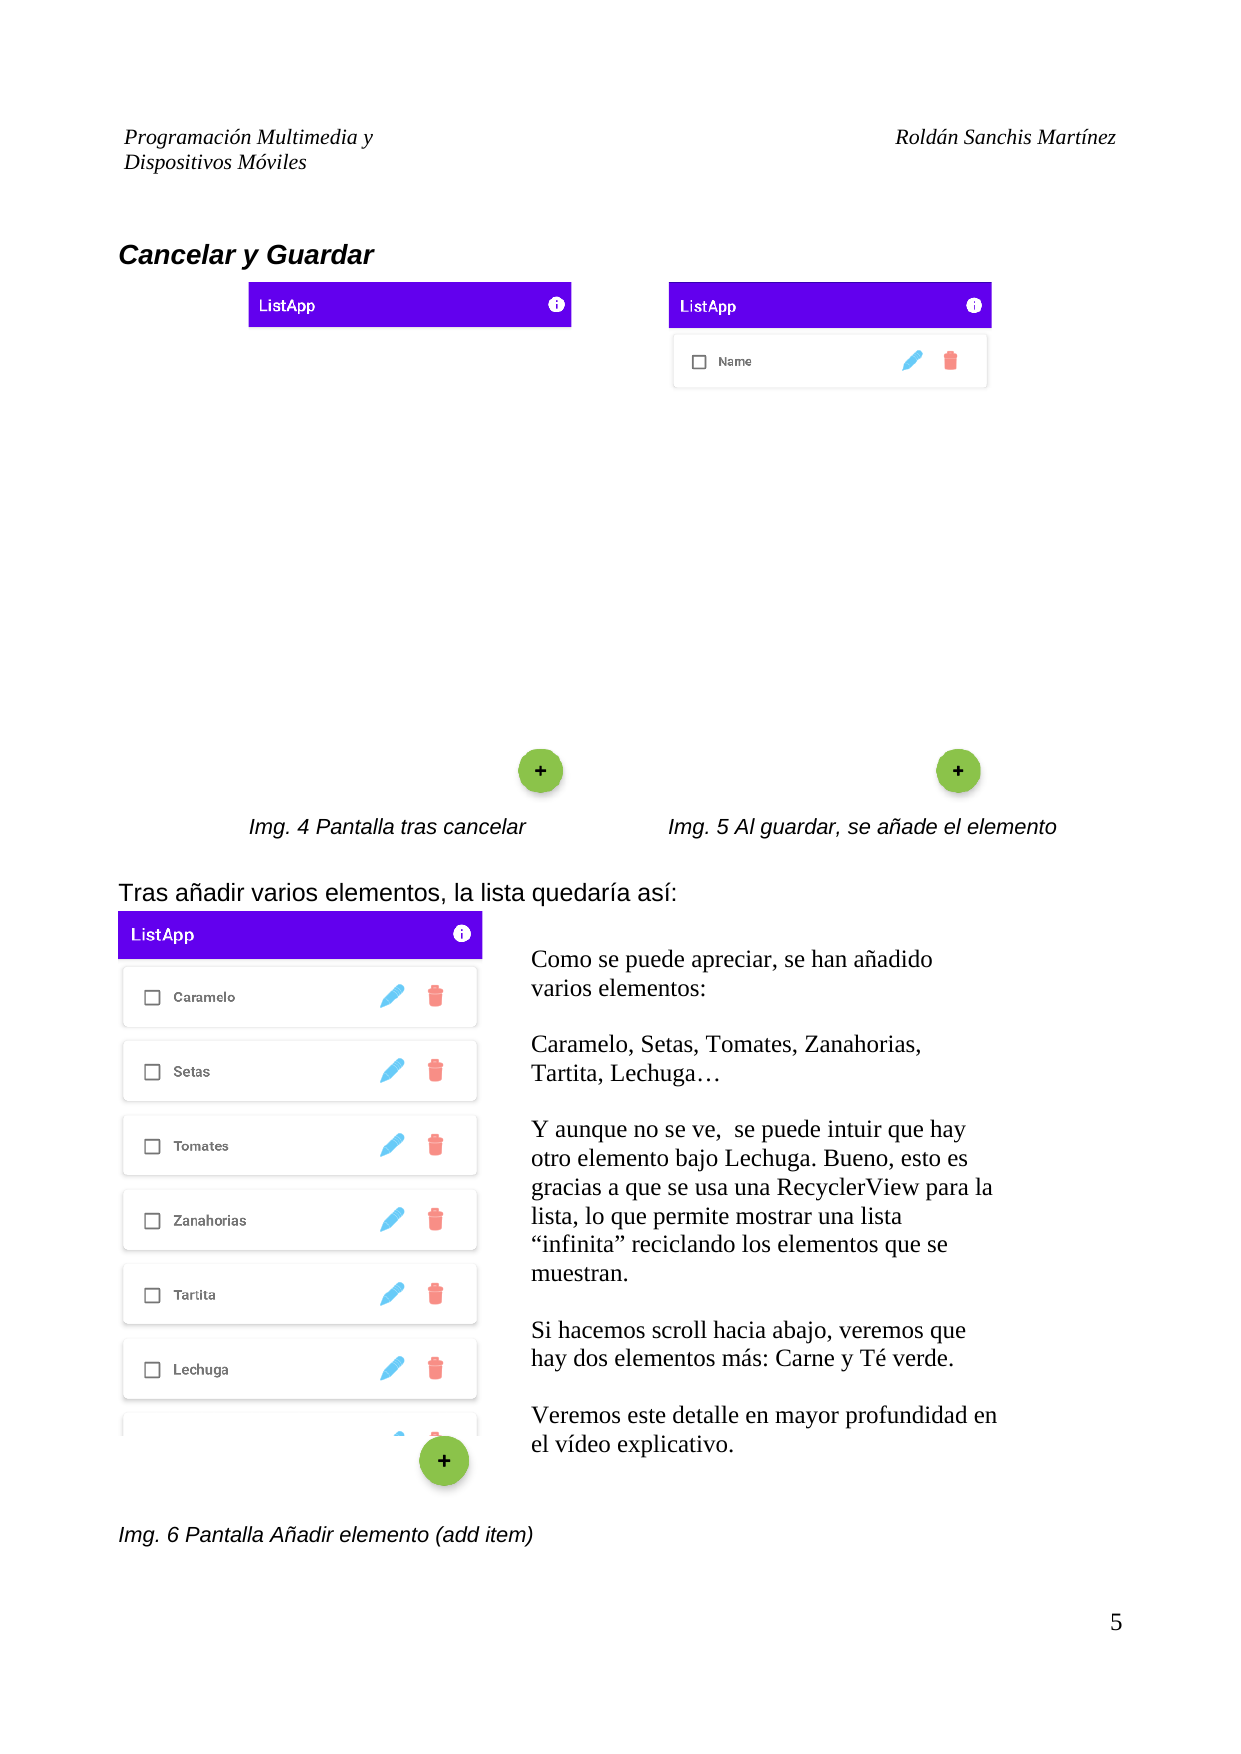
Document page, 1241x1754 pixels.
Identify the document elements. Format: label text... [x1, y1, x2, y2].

picture [248, 282, 572, 803]
picture [668, 282, 992, 803]
subtitle Cancelar y Guardar [118, 238, 1122, 270]
picture [118, 911, 483, 1498]
text Tras añadir varios elementos, la lista quedaría así: [118, 845, 1122, 1503]
table_header Img. 5 Al guardar, se añade el elemento [663, 809, 1122, 845]
text Img. 6 Pantalla Añadir elemento (add item) Ahora, si editamos cualquiera de los elementos, por ejemplo “Caramelo” (que hemos creado previamente), veremos la siguiente pantalla al pulsar en el lápiz azul (botón editar del elemento): Img. 7 Pantalla Editar elemento (add item) Eliminar un elemento [118, 1522, 1122, 1547]
table_header Img. 4 Pantalla tras cancelar [244, 809, 662, 845]
